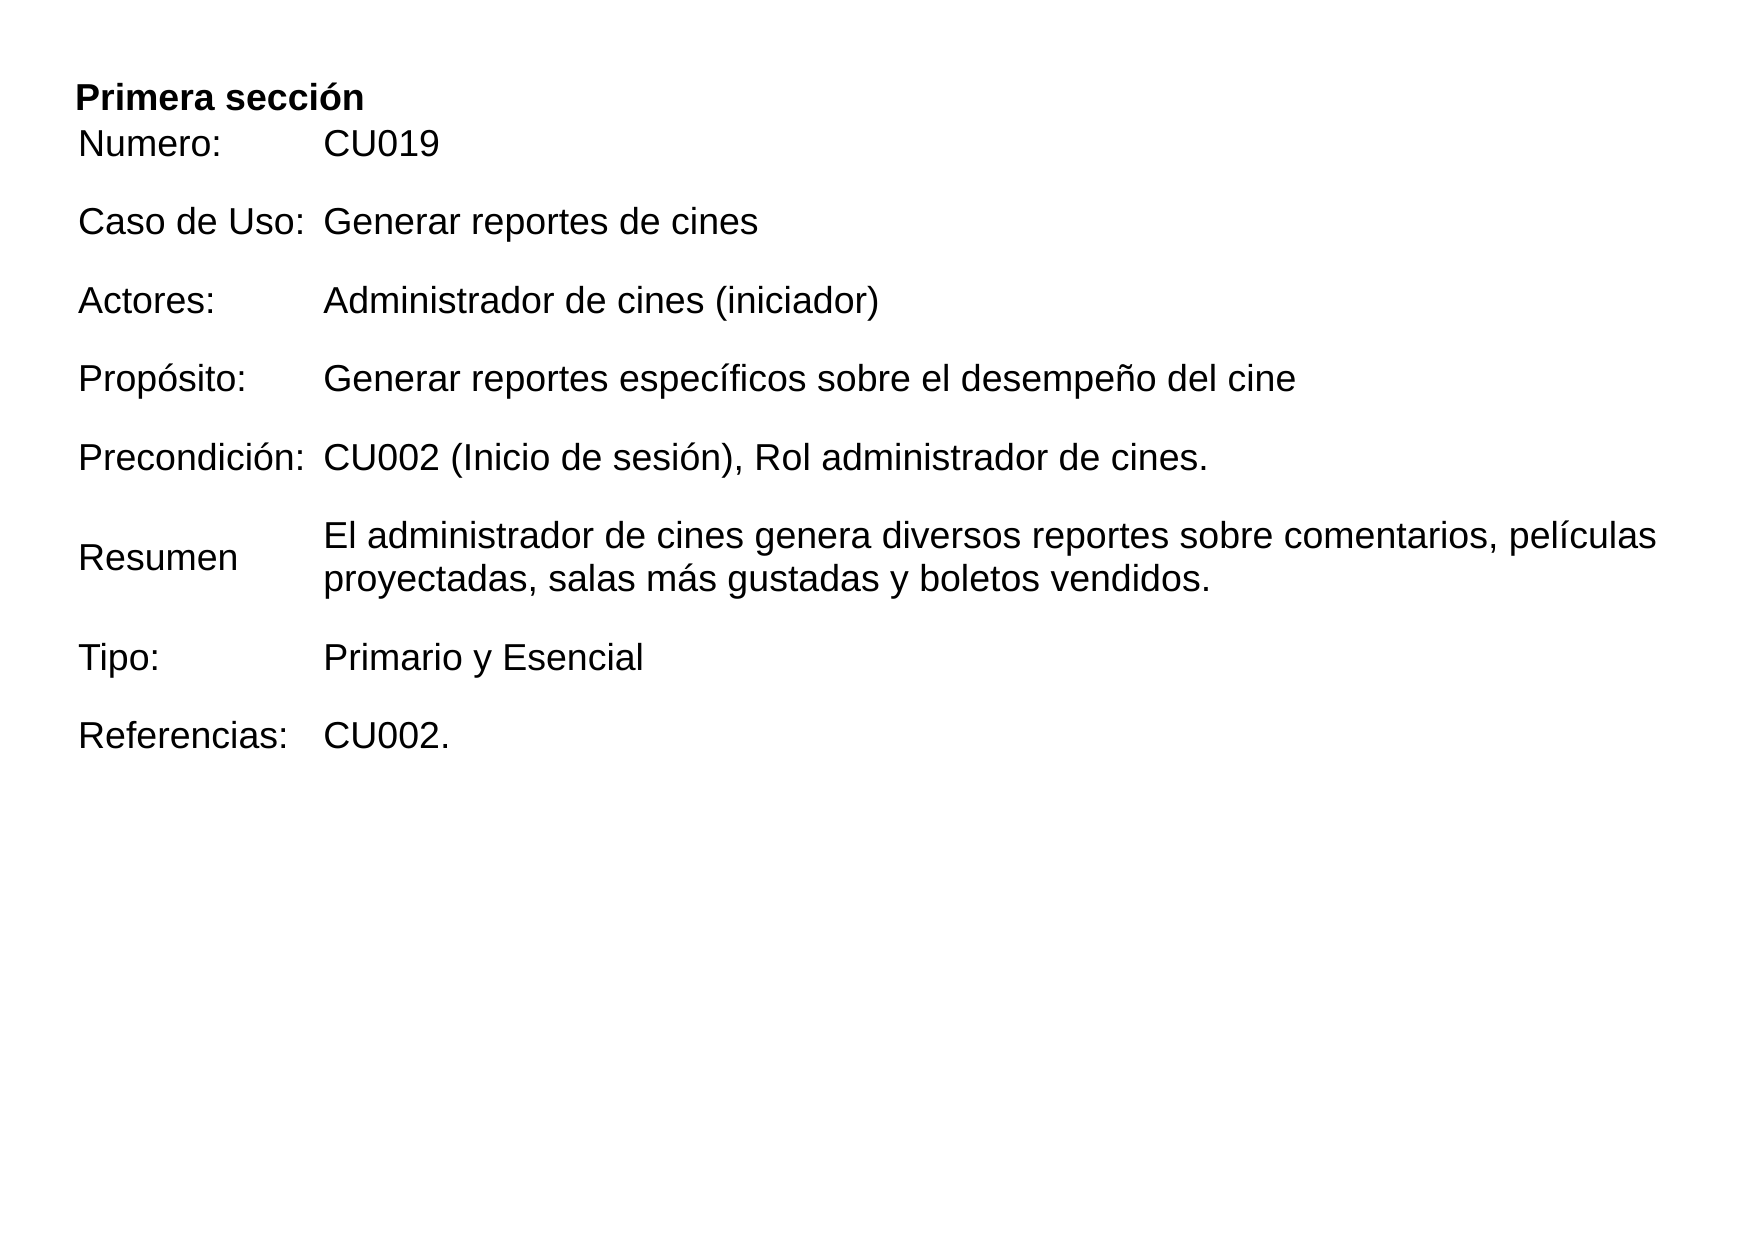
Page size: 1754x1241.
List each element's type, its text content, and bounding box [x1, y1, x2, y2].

table_cell CU002 (Inicio de sesión), Rol administrador de cines. [320, 432, 1679, 510]
table_cell Precondición: [75, 432, 320, 510]
table_cell Caso de Uso: [75, 197, 320, 275]
text Primera sección [75, 75, 1679, 118]
table_cell Generar reportes de cines [320, 197, 1679, 275]
table_header CU019 [320, 118, 1679, 197]
table_cell El administrador de cines genera diversos reportes sobre comentarios, películas proyectadas, salas más gustadas y boletos vendidos. [320, 510, 1679, 632]
table_header Numero: [75, 118, 320, 197]
table_cell Tipo: [75, 632, 320, 710]
table_cell Referencias: [75, 710, 320, 789]
table_cell Actores: [75, 275, 320, 353]
table_cell CU002. [320, 710, 1679, 789]
table_cell Propósito: [75, 354, 320, 432]
table_cell Administrador de cines (iniciador) [320, 275, 1679, 353]
table_cell Resumen [75, 510, 320, 632]
table_cell Generar reportes específicos sobre el desempeño del cine [320, 354, 1679, 432]
table_cell Primario y Esencial [320, 632, 1679, 710]
